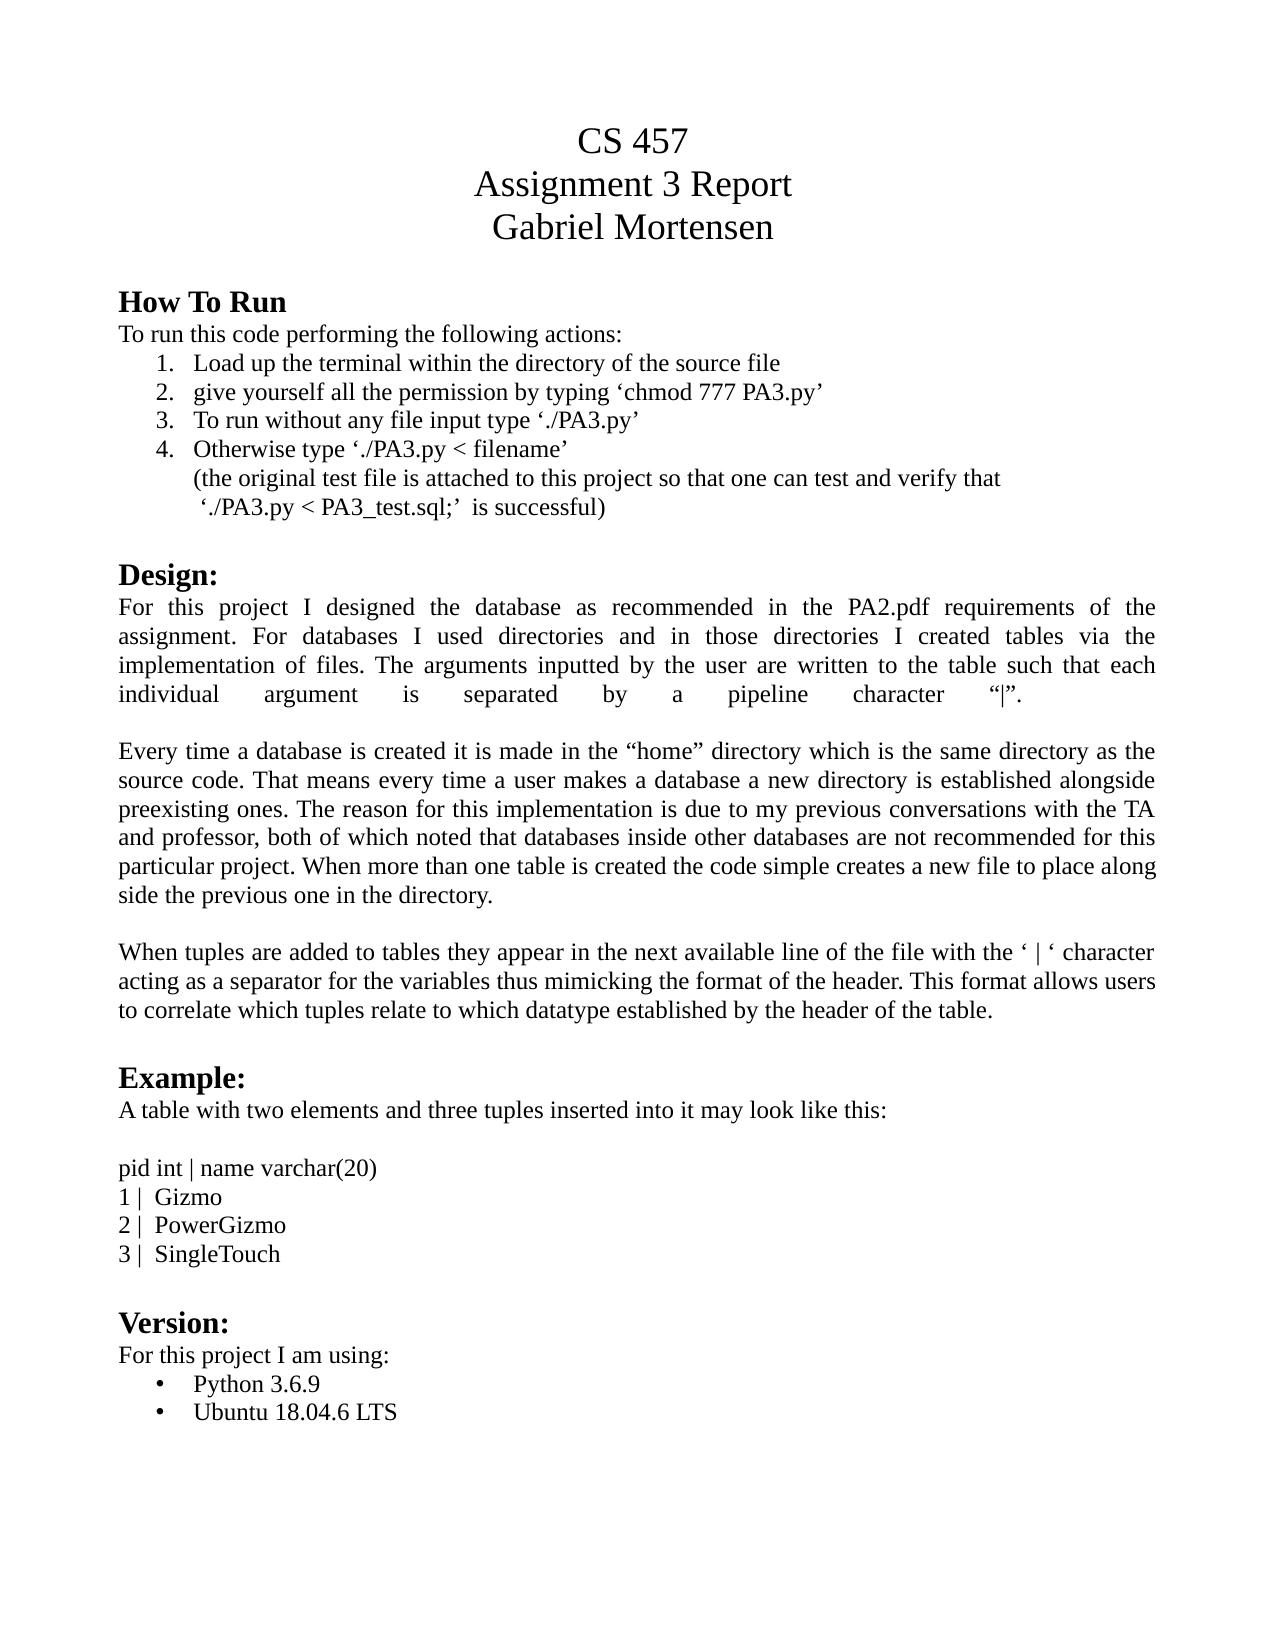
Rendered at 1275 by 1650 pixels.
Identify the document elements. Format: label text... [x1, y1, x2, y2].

text How To Run [118, 283, 1157, 319]
text Design: For this project I designed the database as recommended in the PA2.pdf requirements of the assignment. For databases I used directories and in those directories I created tables via the implementation of files. The arguments inputted by the user are written to the table such that each individual argument is separated by a pipeline character “|”. Every time a database is created it is made in the “home” directory which is the same directory as the source code. That means every time a user makes a database a new directory is established alongside preexisting ones. The reason for this implementation is due to my previous conversations with the TA and professor, both of which noted that databases inside other databases are not recommended for this particular project. When more than one table is created the code simple creates a new file to place along side the previous one in the directory. [118, 557, 1157, 909]
list Ubuntu 18.04.6 LTS [156, 1397, 1157, 1455]
text To run this code performing the following actions: [118, 319, 1157, 348]
list Python 3.6.9 [156, 1369, 1157, 1397]
text 3 | SingleTouch [118, 1239, 1157, 1268]
list Load up the terminal within the directory of the source file [156, 348, 1157, 377]
list To run without any file input type ‘./PA3.py’ [156, 406, 1157, 434]
text 1 | Gizmo [118, 1182, 1157, 1211]
text Version: [118, 1268, 1157, 1340]
text 2 | PowerGizmo [118, 1211, 1157, 1239]
list Otherwise type ‘./PA3.py < filename’ (the original test file is attached to this project so that one can test and verify that ‘./PA3.py < PA3_test.sql;’ is successful) [156, 434, 1157, 521]
text CS 457 Assignment 3 Report Gabriel Mortensen [118, 118, 1157, 247]
text pid int | name varchar(20) [118, 1153, 1157, 1182]
text When tuples are added to tables they appear in the next available line of the file with the ‘ | ‘ character acting as a separator for the variables thus mimicking the format of the header. This format allows users to correlate which tuples relate to which datatype established by the header of the table. [118, 937, 1157, 1024]
text For this project I am using: [118, 1340, 1157, 1369]
text Example: [118, 1060, 1157, 1096]
list give yourself all the permission by typing ‘chmod 777 PA3.py’ [156, 377, 1157, 406]
text A table with two elements and three tuples inserted into it may look like this: [118, 1096, 1157, 1124]
